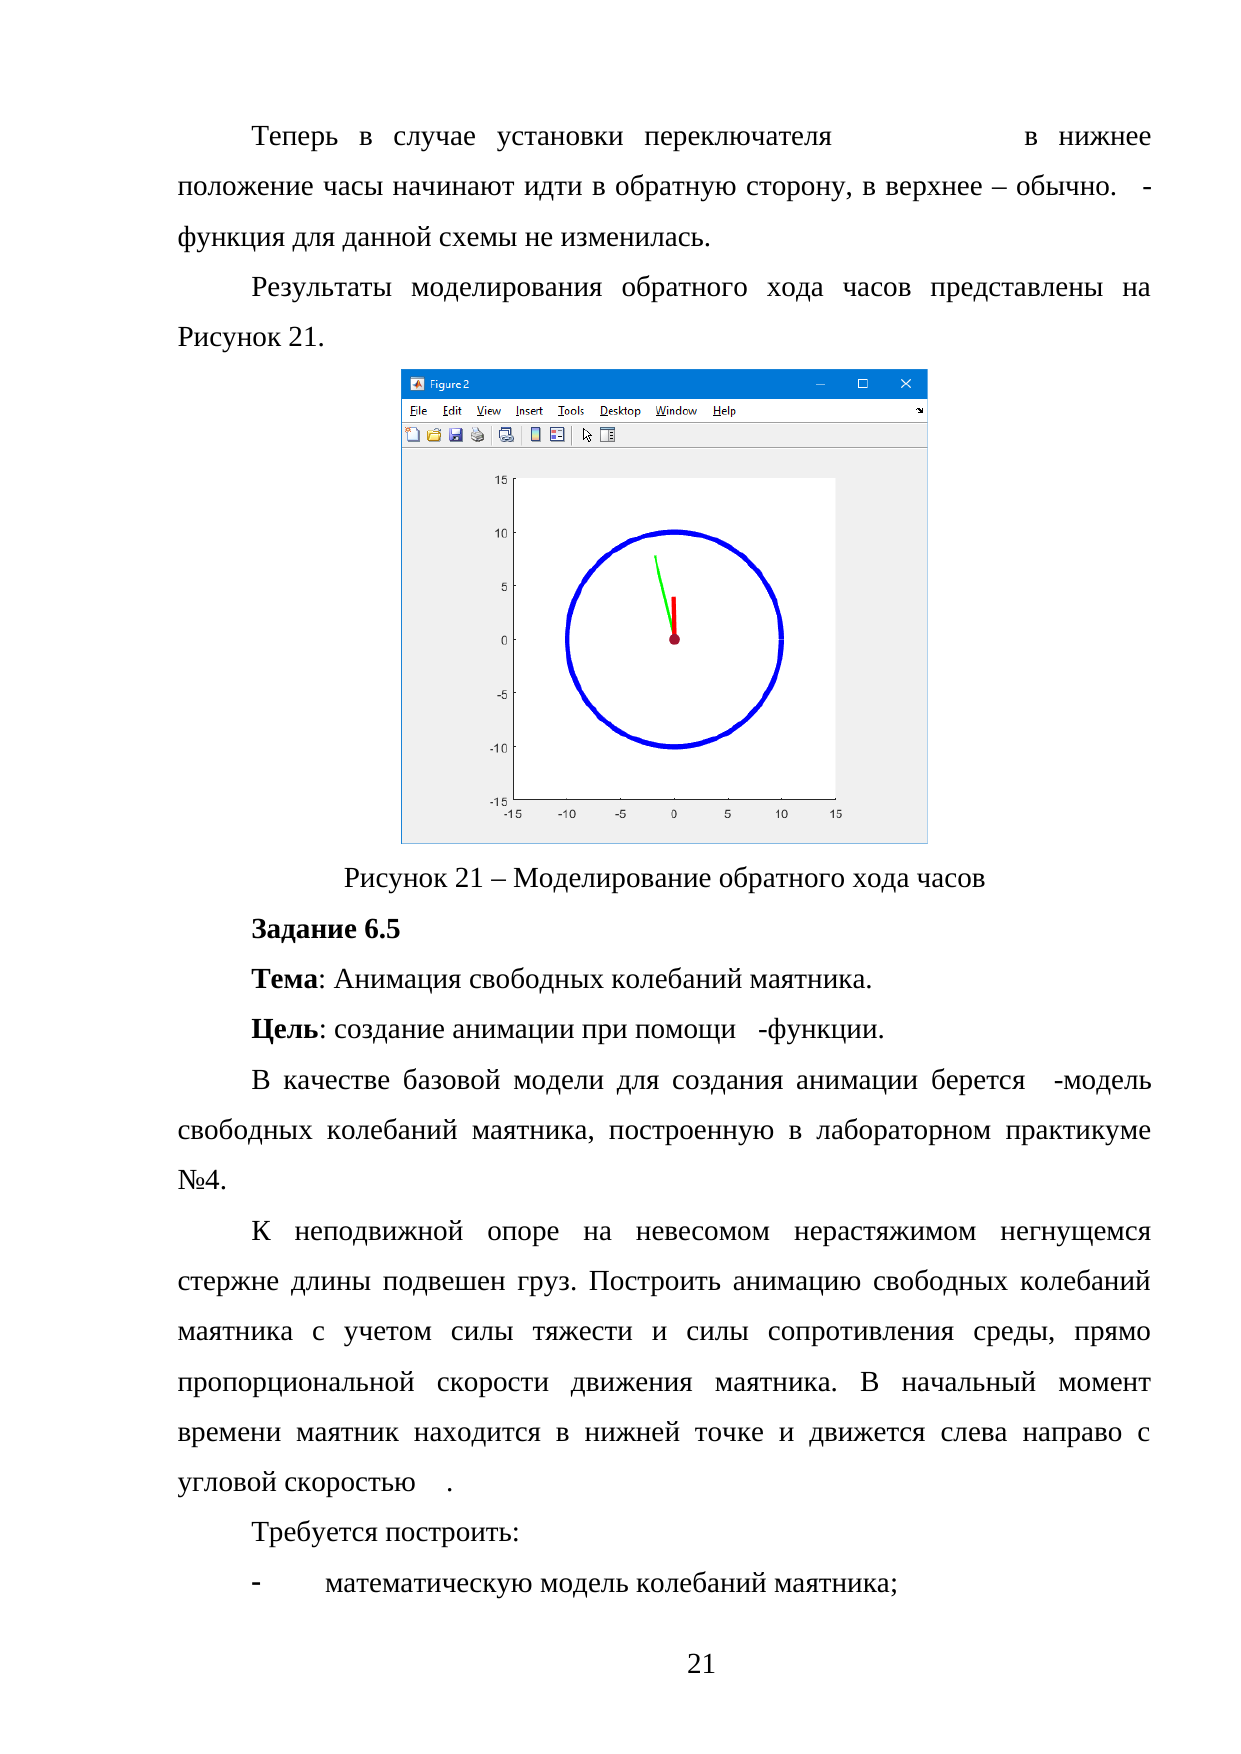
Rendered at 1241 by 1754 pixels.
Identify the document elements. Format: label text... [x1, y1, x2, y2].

text Рисунок 21 – Моделирование обратного хода часов [177, 861, 1152, 894]
text Цель: создание анимации при помощи -функции. [177, 1011, 1152, 1045]
picture [401, 369, 928, 844]
list математическую модель колебаний маятника; [177, 1565, 1152, 1598]
text Тема: Анимация свободных колебаний маятника. [177, 961, 1152, 995]
subtitle Задание 6.5 [177, 911, 1152, 944]
text В качестве базовой модели для создания анимации берется -модель свободных колебаний маятника, построенную в лабораторном практикуме №4. [177, 1062, 1152, 1196]
text Теперь в случае установки переключателя в нижнее положение часы начинают идти в обратную сторону, в верхнее – обычно. -функция для данной схемы не изменилась. [177, 118, 1152, 252]
text К неподвижной опоре на невесомом нерастяжимом негнущемся стержне длины подвешен груз. Построить анимацию свободных колебаний маятника с учетом силы тяжести и силы сопротивления среды, прямо пропорциональной скорости движения маятника. В начальный момент времени маятник находится в нижней точке и движется слева направо с угловой скоростью . [177, 1213, 1152, 1498]
text Требуется построить: [177, 1514, 1152, 1548]
text Результаты моделирования обратного хода часов представлены на рисунок 21. [177, 269, 1152, 353]
